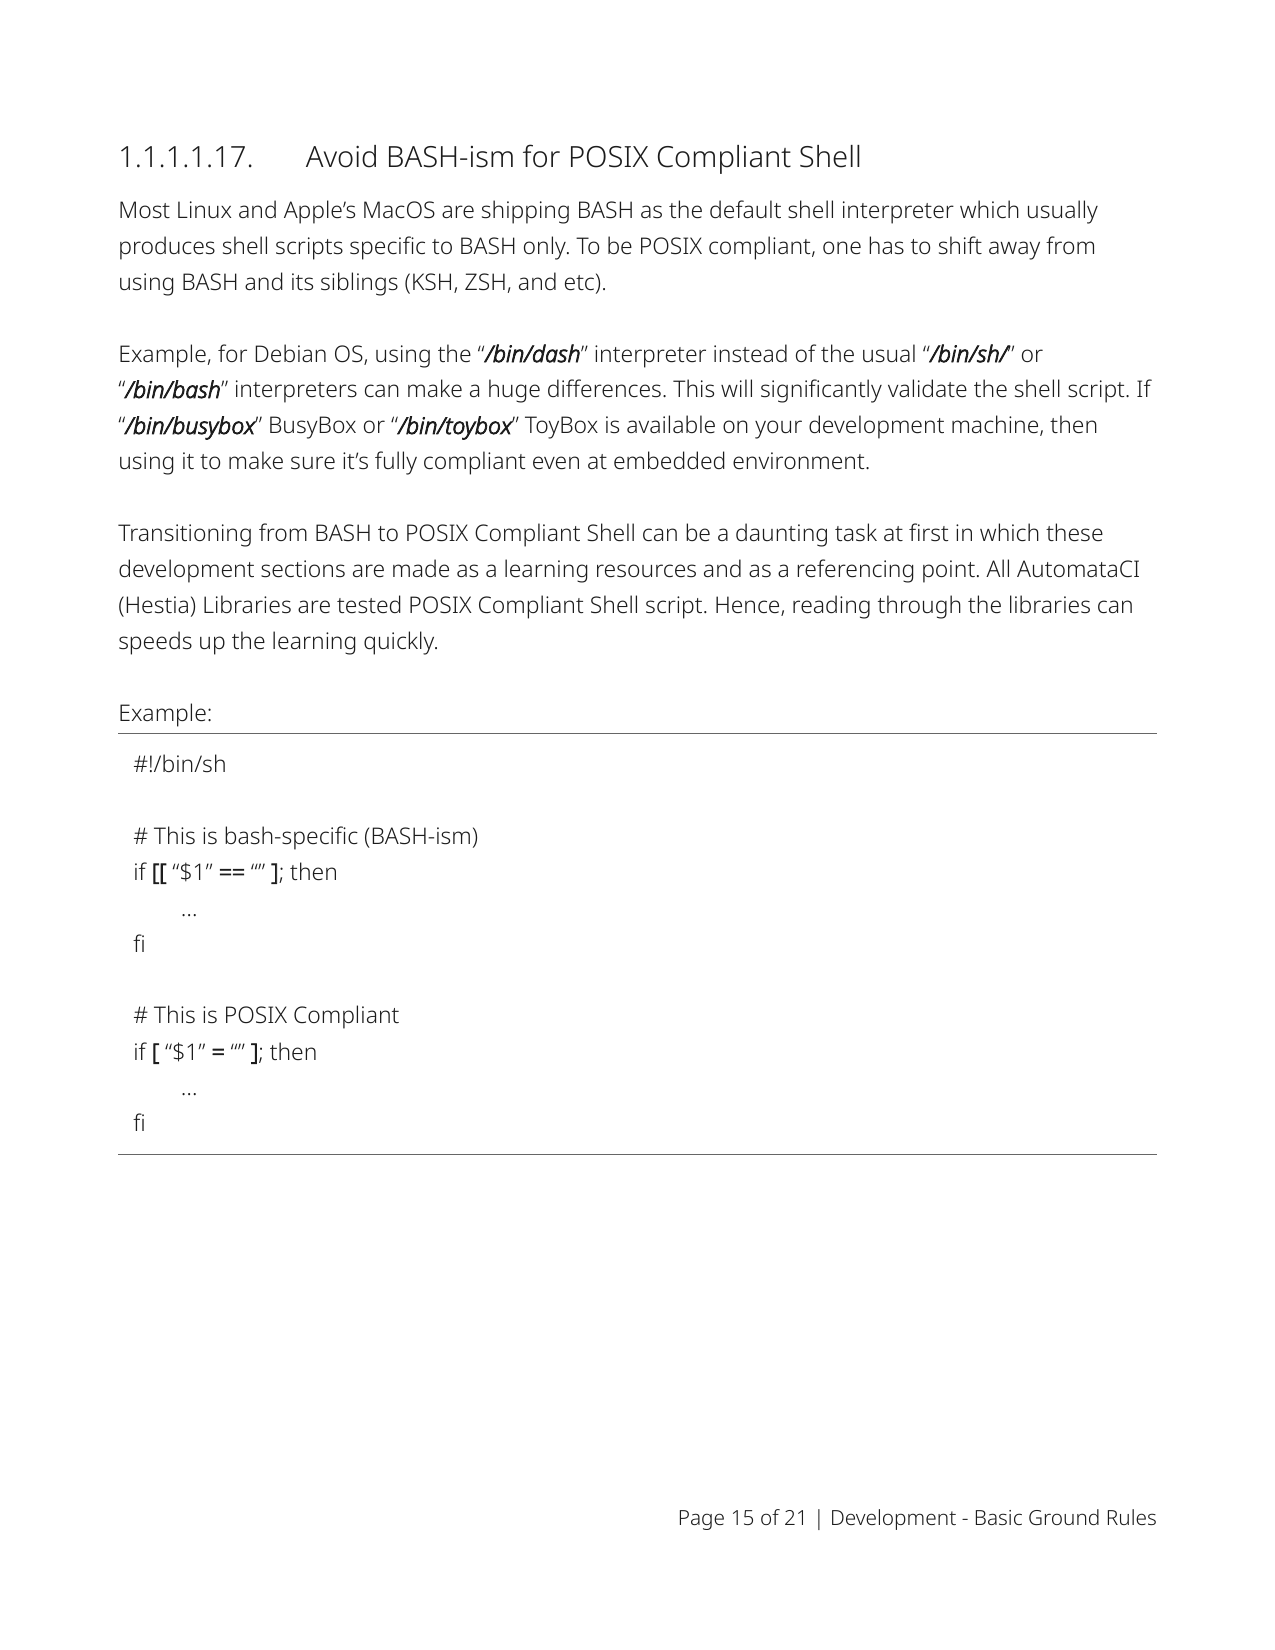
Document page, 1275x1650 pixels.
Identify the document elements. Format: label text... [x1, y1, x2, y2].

text if [[ “$1” == “” ]; then [118, 841, 1157, 877]
subtitle Avoid BASH-ism for POSIX Compliant Shell [118, 136, 1157, 176]
text # This is POSIX Compliant [118, 984, 1157, 1020]
text if [ “$1” = “” ]; then [118, 1020, 1157, 1056]
text #!/bin/sh [118, 734, 1157, 779]
text … [118, 1056, 1157, 1092]
text Transitioning from BASH to POSIX Compliant Shell can be a daunting task at first in which these development sections are made as a learning resources and as a referencing point. All AutomataCI (Hestia) Libraries are tested POSIX Compliant Shell script. Hence, reading through the libraries can speeds up the learning quickly. [118, 517, 1157, 656]
text fi [118, 912, 1157, 959]
text … [118, 877, 1157, 912]
text Example: [118, 697, 1157, 728]
text fi [118, 1092, 1157, 1154]
text Most Linux and Apple’s MacOS are shipping BASH as the default shell interpreter which usually produces shell scripts specific to BASH only. To be POSIX compliant, one has to shift away from using BASH and its siblings (KSH, ZSH, and etc). [118, 194, 1157, 297]
text Example, for Debian OS, using the “/bin/dash” interpreter instead of the usual “/bin/sh/” or “/bin/bash” interpreters can make a huge differences. This will significantly validate the shell script. If “/bin/busybox” BusyBox or “/bin/toybox” ToyBox is available on your development machine, then using it to make sure it’s fully compliant even at embedded environment. [118, 337, 1157, 477]
text # This is bash-specific (BASH-ism) [118, 805, 1157, 841]
